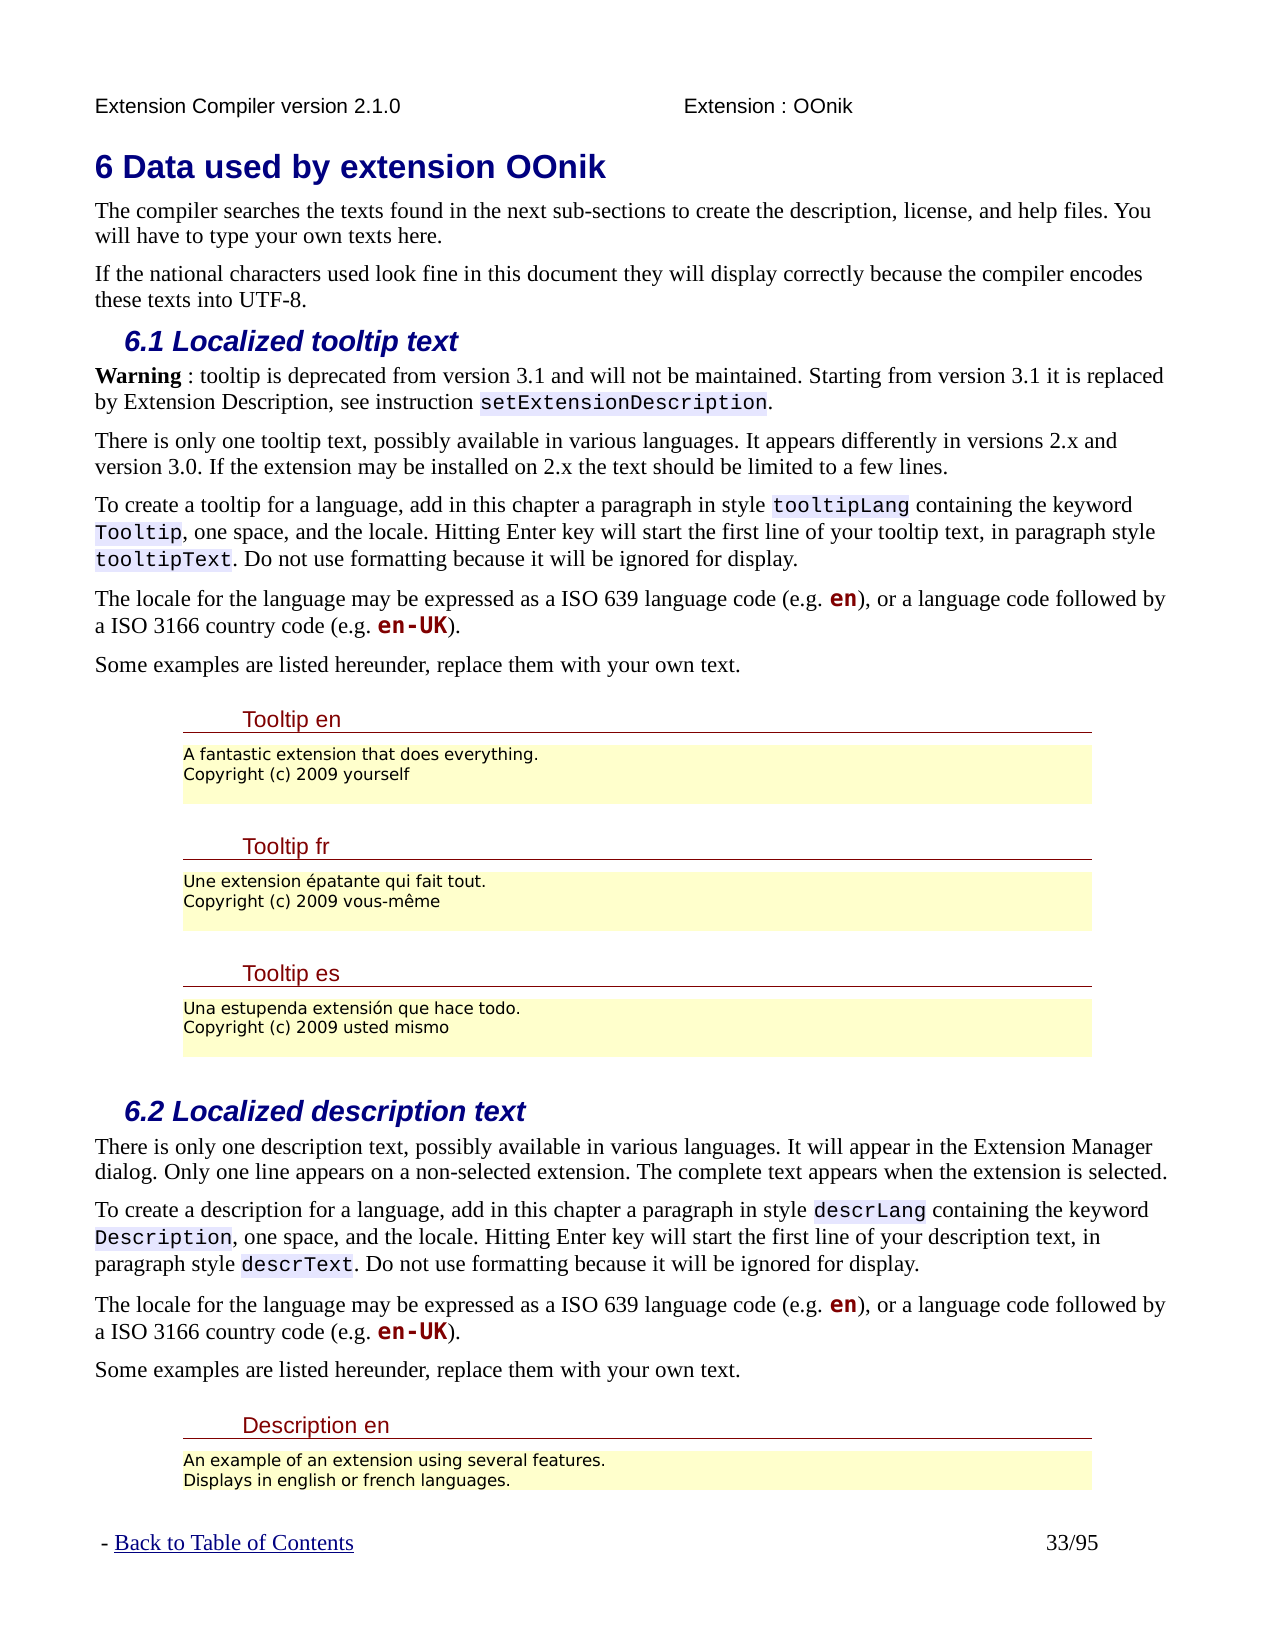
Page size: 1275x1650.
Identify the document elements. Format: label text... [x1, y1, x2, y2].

text To create a tooltip for a language, add in this chapter a paragraph in style tooltipLang containing the keyword Tooltip, one space, and the locale. Hitting Enter key will start the first line of your tooltip text, in paragraph style tooltipText. Do not use formatting because it will be ignored for display. [94, 492, 1181, 572]
text If the national characters used look fine in this document they will display correctly because the compiler encodes these texts into UTF-8. [94, 261, 1181, 312]
text An example of an extension using several features. [183, 1451, 1092, 1471]
subtitle Localized tooltip text [124, 324, 1181, 357]
text Warning : tooltip is deprecated from version 3.1 and will not be maintained. Starting from version 3.1 it is replaced by Extension Description, see instruction setExtensionDescription. [94, 363, 1181, 416]
text Displays in english or french languages. [183, 1471, 1092, 1490]
text Some examples are listed hereunder, replace them with your own text. [94, 651, 1181, 677]
text Tooltip en [183, 706, 1092, 732]
text There is only one tooltip text, possibly available in various languages. It appears differently in versions 2.x and version 3.0. If the extension may be installed on 2.x the text should be limited to a few lines. [94, 428, 1181, 479]
text Copyright (c) 2009 yourself [183, 765, 1092, 784]
text The compiler searches the texts found in the next sub-sections to create the description, license, and help files. You will have to type your own texts here. [94, 197, 1181, 248]
text To create a description for a language, add in this chapter a paragraph in style descrLang containing the keyword Description, one space, and the locale. Hitting Enter key will start the first line of your description text, in paragraph style descrText. Do not use formatting because it will be ignored for display. [94, 1197, 1181, 1278]
text Description en [183, 1412, 1092, 1438]
text The locale for the language may be expressed as a ISO 639 language code (e.g. en), or a language code followed by a ISO 3166 country code (e.g. en-UK). [94, 1291, 1181, 1345]
text The locale for the language may be expressed as a ISO 639 language code (e.g. en), or a language code followed by a ISO 3166 country code (e.g. en-UK). [94, 585, 1181, 639]
text Copyright (c) 2009 usted mismo [183, 1018, 1092, 1038]
subtitle Data used by extension OOnik [94, 147, 1181, 185]
text There is only one description text, possibly available in various languages. It will appear in the Extension Manager dialog. Only one line appears on a non-selected extension. The complete text appears when the extension is selected. [94, 1134, 1181, 1185]
text Copyright (c) 2009 vous-même [183, 892, 1092, 911]
text A fantastic extension that does everything. [183, 745, 1092, 765]
text Tooltip es [183, 960, 1092, 986]
subtitle Localized description text [124, 1095, 1181, 1128]
text Una estupenda extensión que hace todo. [183, 999, 1092, 1018]
text Some examples are listed hereunder, replace them with your own text. [94, 1357, 1181, 1383]
text Une extension épatante qui fait tout. [183, 872, 1092, 892]
text Tooltip fr [183, 833, 1092, 859]
